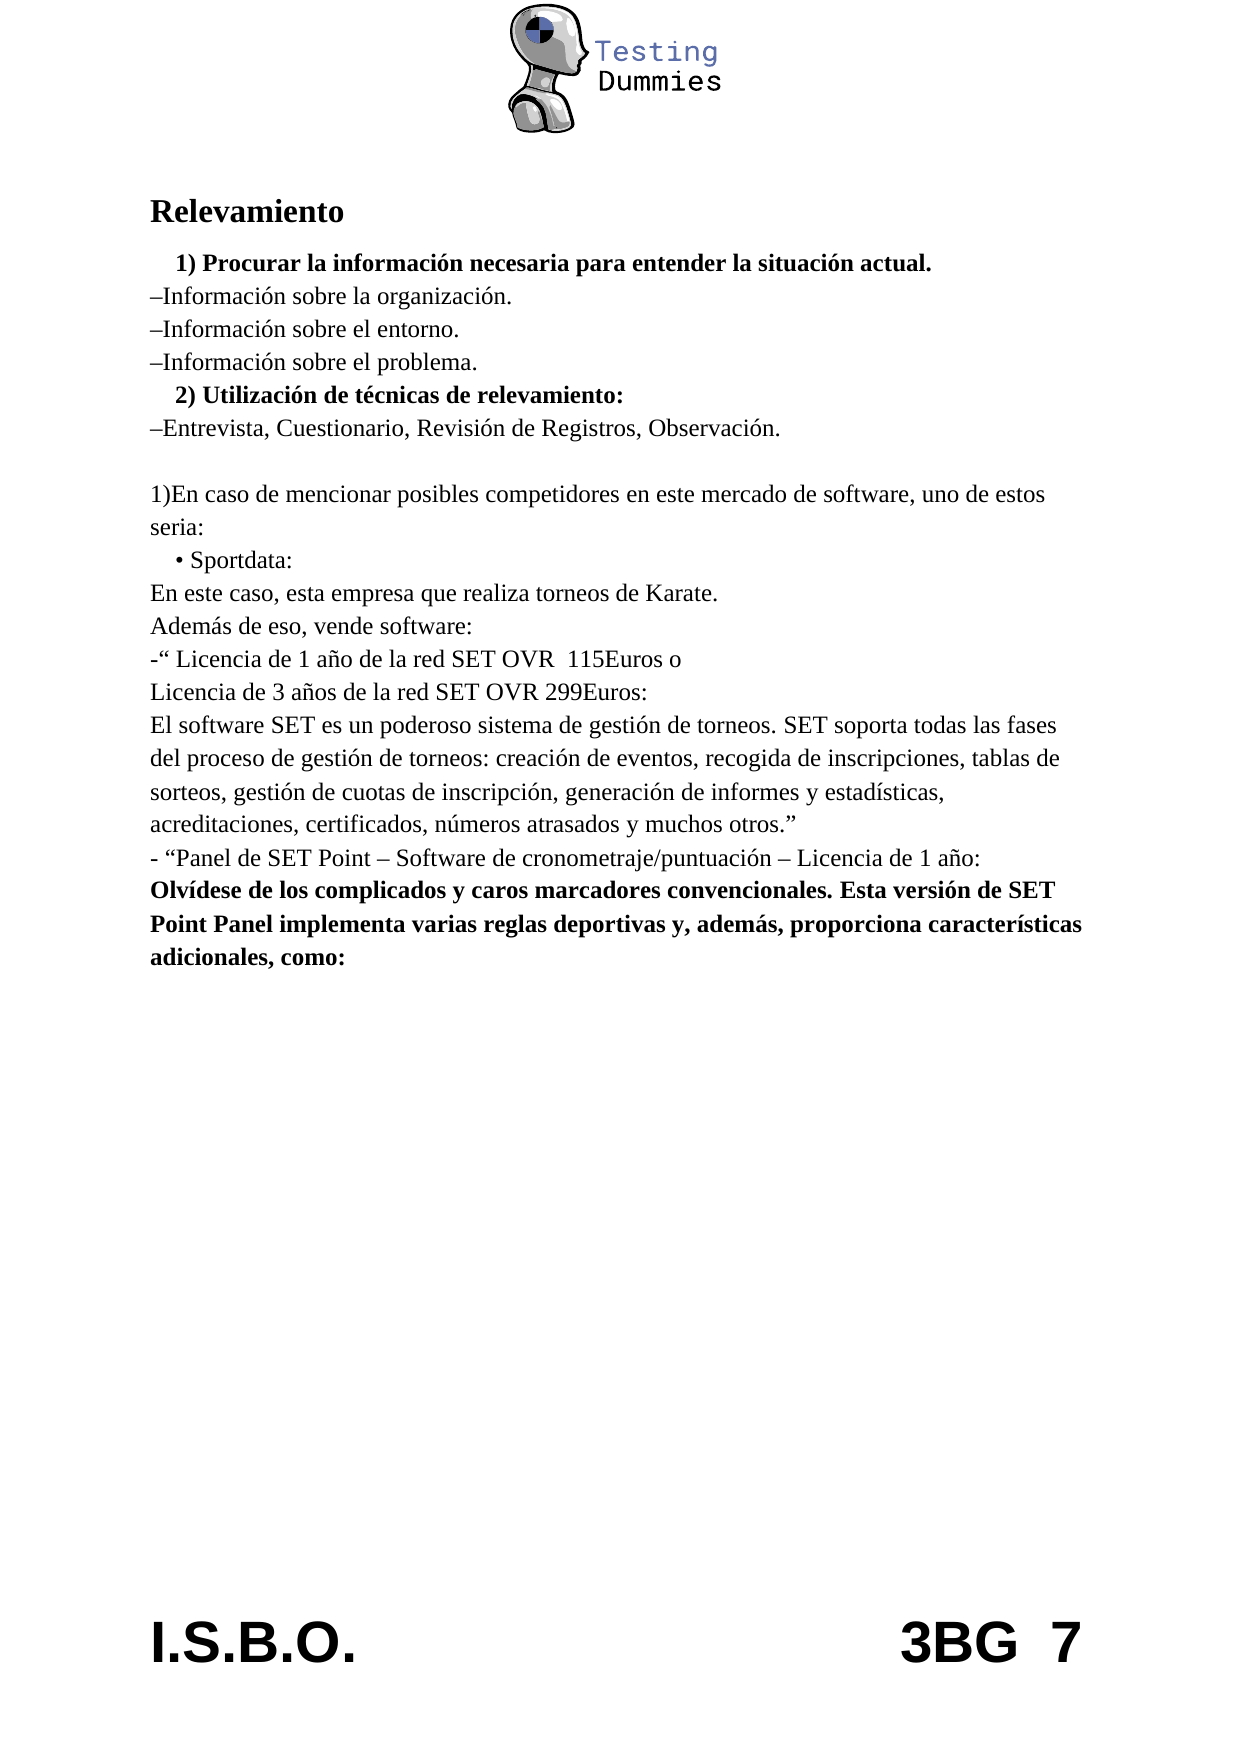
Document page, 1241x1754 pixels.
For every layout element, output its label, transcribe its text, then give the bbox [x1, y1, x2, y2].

text • Sportdata: [150, 545, 1090, 574]
text –Información sobre el problema. [150, 347, 1090, 376]
text Licencia de 3 años de la red SET OVR 299Euros: [150, 677, 1090, 706]
text Además de eso, vende software: [150, 611, 1090, 640]
text 2) Utilización de técnicas de relevamiento: [150, 380, 1090, 409]
subtitle Relevamiento [150, 192, 1090, 230]
text Olvídese de los complicados y caros marcadores convencionales. Esta versión de SET Point Panel implementa varias reglas deportivas y, además, proporciona características adicionales, como: [150, 876, 1090, 970]
text 1)En caso de mencionar posibles competidores en este mercado de software, uno de estos seria: [150, 479, 1090, 541]
text 1) Procurar la información necesaria para entender la situación actual. [150, 248, 1090, 277]
text En este caso, esta empresa que realiza torneos de Karate. [150, 578, 1090, 607]
text -“ Licencia de 1 año de la red SET OVR 115Euros o [150, 644, 1090, 673]
text –Información sobre el entorno. [150, 314, 1090, 343]
text El software SET es un poderoso sistema de gestión de torneos. SET soporta todas las fases del proceso de gestión de torneos: creación de eventos, recogida de inscripciones, tablas de sorteos, gestión de cuotas de inscripción, generación de informes y estadísticas, acreditaciones, certificados, números atrasados ​​y muchos otros.” [150, 711, 1090, 838]
text - “Panel de SET Point – Software de cronometraje/puntuación – Licencia de 1 año: [150, 843, 1090, 871]
text –Información sobre la organización. [150, 281, 1090, 310]
text –Entrevista, Cuestionario, Revisión de Registros, Observación. [150, 413, 1090, 442]
